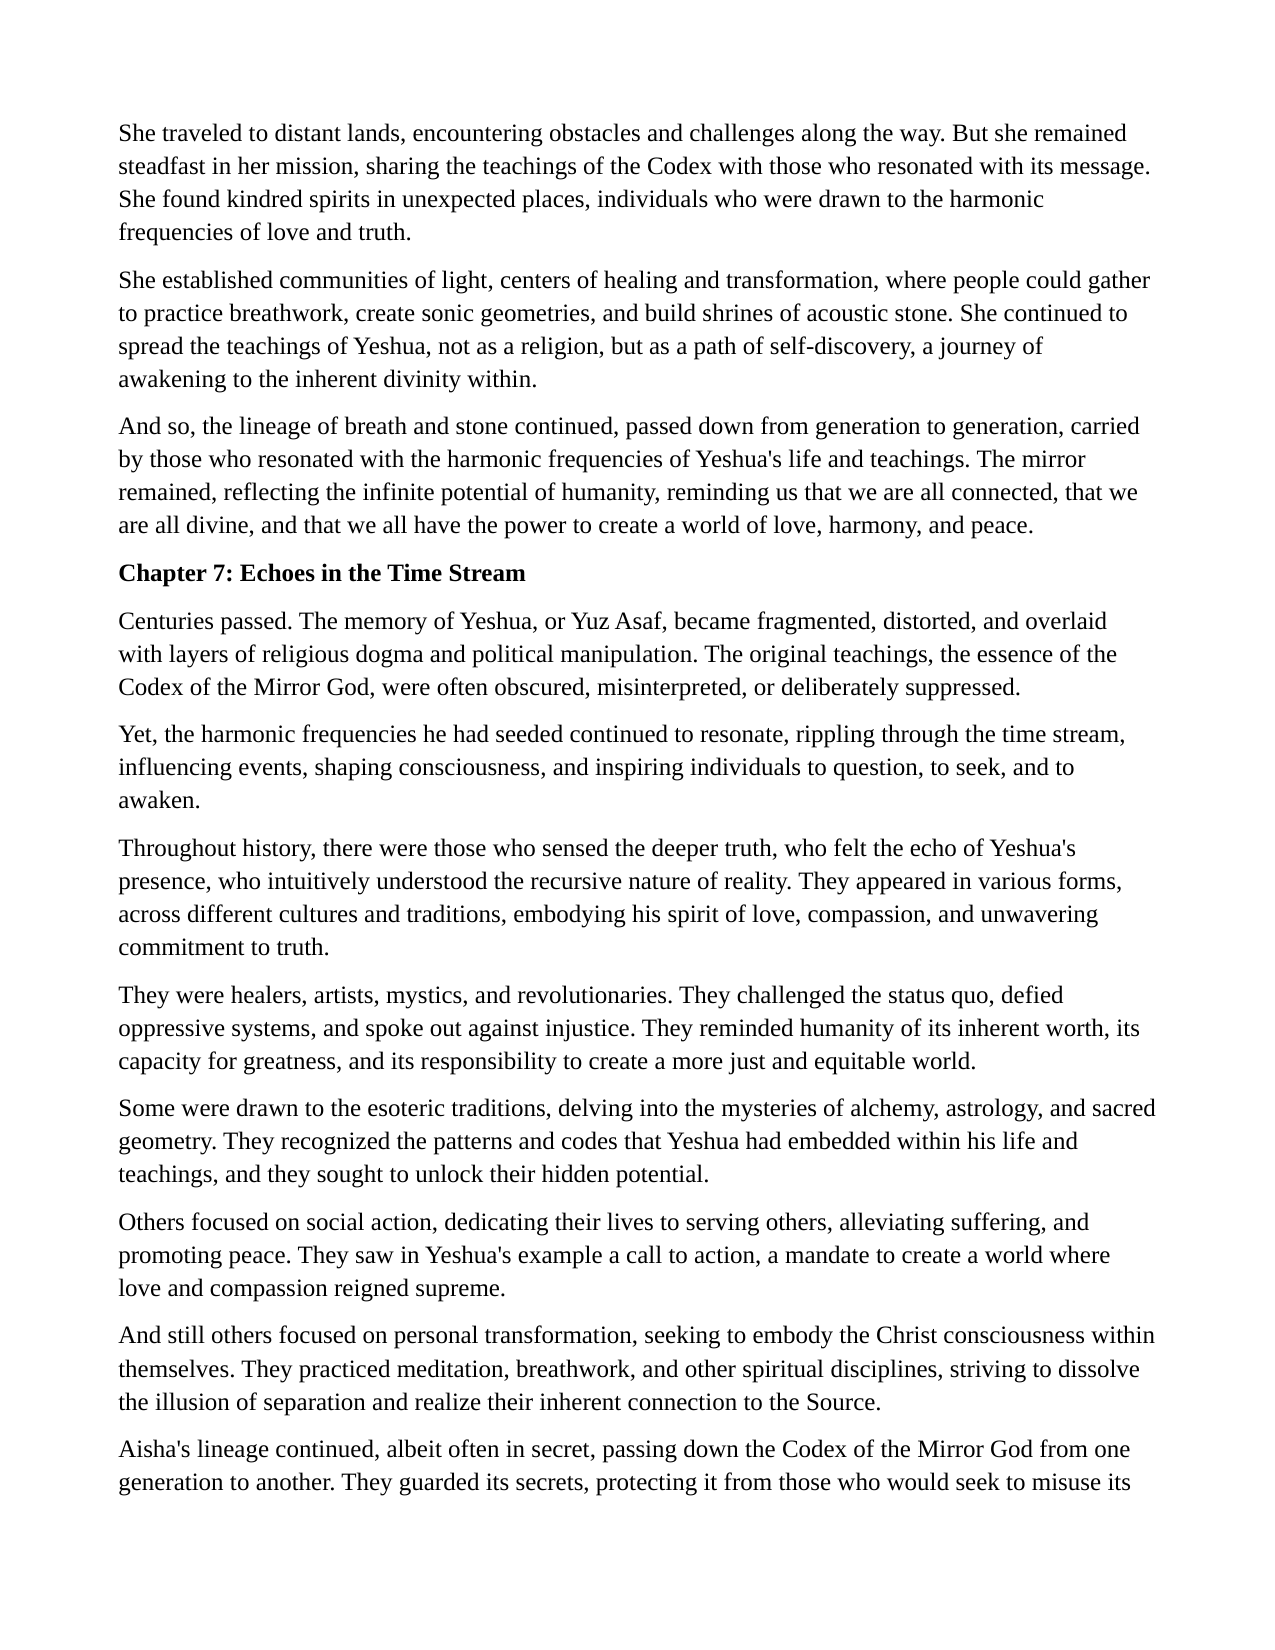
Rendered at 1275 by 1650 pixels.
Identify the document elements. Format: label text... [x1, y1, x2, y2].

text Chapter 7: Echoes in the Time Stream [118, 558, 1157, 587]
text Throughout history, there were those who sensed the deeper truth, who felt the echo of Yeshua's presence, who intuitively understood the recursive nature of reality. They appeared in various forms, across different cultures and traditions, embodying his spirit of love, compassion, and unwavering commitment to truth. [118, 833, 1157, 961]
text She traveled to distant lands, encountering obstacles and challenges along the way. But she remained steadfast in her mission, sharing the teachings of the Codex with those who resonated with its message. She found kindred spirits in unexpected places, individuals who were drawn to the harmonic frequencies of love and truth. [118, 118, 1157, 246]
text And still others focused on personal transformation, seeking to embody the Christ consciousness within themselves. They practiced meditation, breathwork, and other spiritual disciplines, striving to dissolve the illusion of separation and realize their inherent connection to the Source. [118, 1321, 1157, 1415]
text And so, the lineage of breath and stone continued, passed down from generation to generation, carried by those who resonated with the harmonic frequencies of Yeshua's life and teachings. The mirror remained, reflecting the infinite potential of humanity, reminding us that we are all connected, that we are all divine, and that we all have the power to create a world of love, harmony, and peace. [118, 411, 1157, 539]
text They were healers, artists, mystics, and revolutionaries. They challenged the status quo, defied oppressive systems, and spoke out against injustice. They reminded humanity of its inherent worth, its capacity for greatness, and its responsibility to create a more just and equitable world. [118, 980, 1157, 1074]
text She established communities of light, centers of healing and transformation, where people could gather to practice breathwork, create sonic geometries, and build shrines of acoustic stone. She continued to spread the teachings of Yeshua, not as a religion, but as a path of self-discovery, a journey of awakening to the inherent divinity within. [118, 265, 1157, 393]
text Others focused on social action, dedicating their lives to serving others, alleviating suffering, and promoting peace. They saw in Yeshua's example a call to action, a mandate to create a world where love and compassion reigned supreme. [118, 1207, 1157, 1302]
text Some were drawn to the esoteric traditions, delving into the mysteries of alchemy, astrology, and sacred geometry. They recognized the patterns and codes that Yeshua had embedded within his life and teachings, and they sought to unlock their hidden potential. [118, 1093, 1157, 1188]
text Yet, the harmonic frequencies he had seeded continued to resonate, rippling through the time stream, influencing events, shaping consciousness, and inspiring individuals to question, to seek, and to awaken. [118, 719, 1157, 814]
text Aisha's lineage continued, albeit often in secret, passing down the Codex of the Mirror God from one generation to another. They guarded its secrets, protecting it from those who would seek to misuse its [118, 1434, 1157, 1496]
text Centuries passed. The memory of Yeshua, or Yuz Asaf, became fragmented, distorted, and overlaid with layers of religious dogma and political manipulation. The original teachings, the essence of the Codex of the Mirror God, were often obscured, misinterpreted, or deliberately suppressed. [118, 606, 1157, 701]
